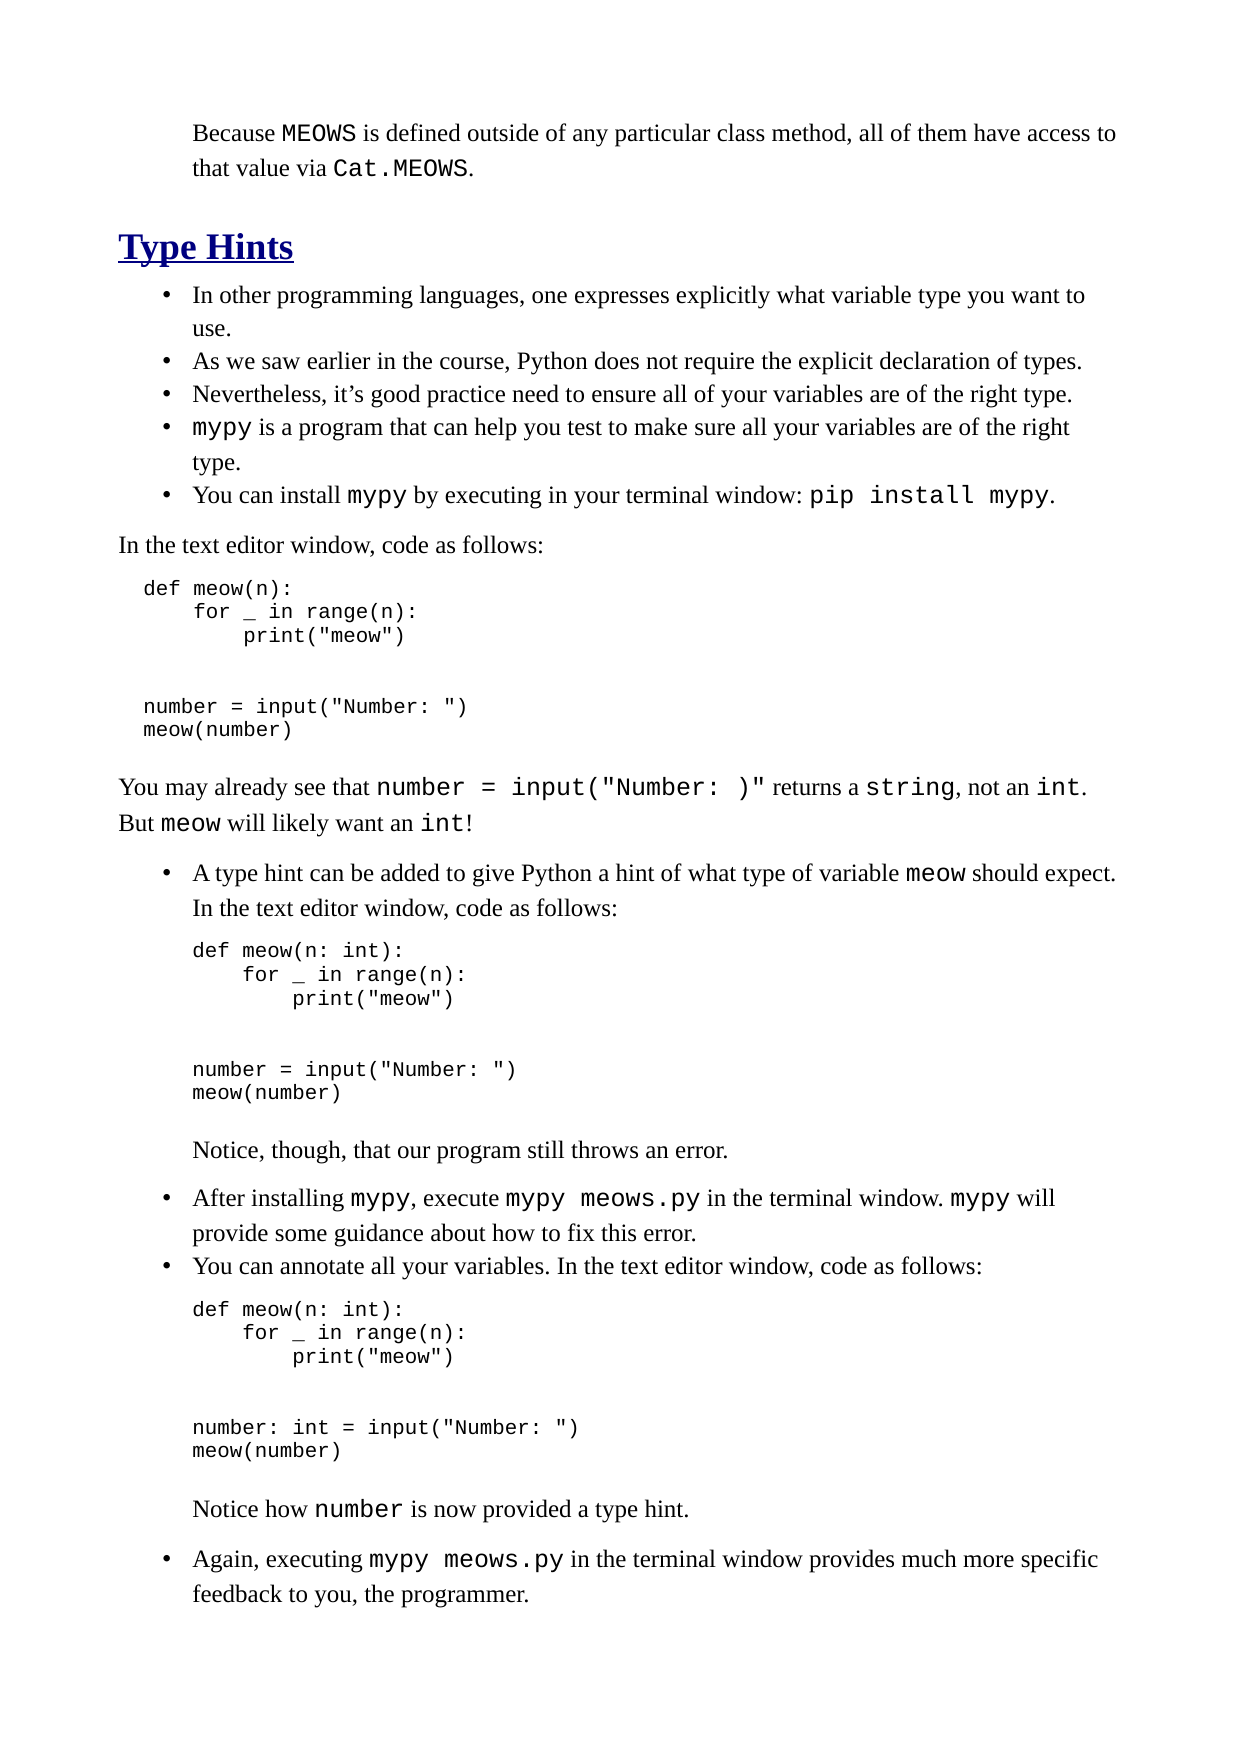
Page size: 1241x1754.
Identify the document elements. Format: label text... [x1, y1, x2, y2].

text You may already see that number = input("Number: )" returns a string, not an int. But meow will likely want an int! [118, 772, 1122, 838]
list In other programming languages, one expresses explicitly what variable type you want to use. [162, 280, 1122, 341]
list print("meow") [162, 1346, 1122, 1369]
text number = input("Number: ") [118, 696, 1122, 719]
list You can annotate all your variables. In the text editor window, code as follows: [162, 1251, 1122, 1280]
text for _ in range(n): [118, 601, 1122, 625]
list print("meow") [162, 988, 1122, 1011]
text def meow(n): [118, 577, 1122, 601]
list Notice, though, that our program still throws an error. [162, 1135, 1122, 1164]
list number = input("Number: ") [162, 1058, 1122, 1082]
list number: int = input("Number: ") [162, 1417, 1122, 1441]
list Nevertheless, it’s good practice need to ensure all of your variables are of the right type. [162, 379, 1122, 407]
list A type hint can be added to give Python a hint of what type of variable meow should expect. In the text editor window, code as follows: [162, 858, 1122, 921]
list for _ in range(n): [162, 1322, 1122, 1346]
list Again, executing mypy meows.py in the terminal window provides much more specific feedback to you, the programmer. [162, 1544, 1122, 1607]
list After installing mypy, execute mypy meows.py in the terminal window. mypy will provide some guidance about how to fix this error. [162, 1183, 1122, 1247]
list You can install mypy by executing in your terminal window: pip install mypy. [162, 480, 1122, 511]
list def meow(n: int): [162, 940, 1122, 964]
text In the text editor window, code as follows: [118, 530, 1122, 559]
text meow(number) [118, 719, 1122, 743]
text print("meow") [118, 625, 1122, 648]
list meow(number) [162, 1441, 1122, 1464]
subtitle Type Hints [118, 224, 1122, 267]
list Notice how number is now provided a type hint. [162, 1494, 1122, 1524]
list Because MEOWS is defined outside of any particular class method, all of them have access to that value via Cat.MEOWS. [162, 118, 1122, 184]
list mypy is a program that can help you test to make sure all your variables are of the right type. [162, 412, 1122, 476]
list As we saw earlier in the course, Python does not require the explicit declaration of types. [162, 346, 1122, 374]
list def meow(n: int): [162, 1299, 1122, 1322]
list for _ in range(n): [162, 964, 1122, 988]
list meow(number) [162, 1082, 1122, 1106]
